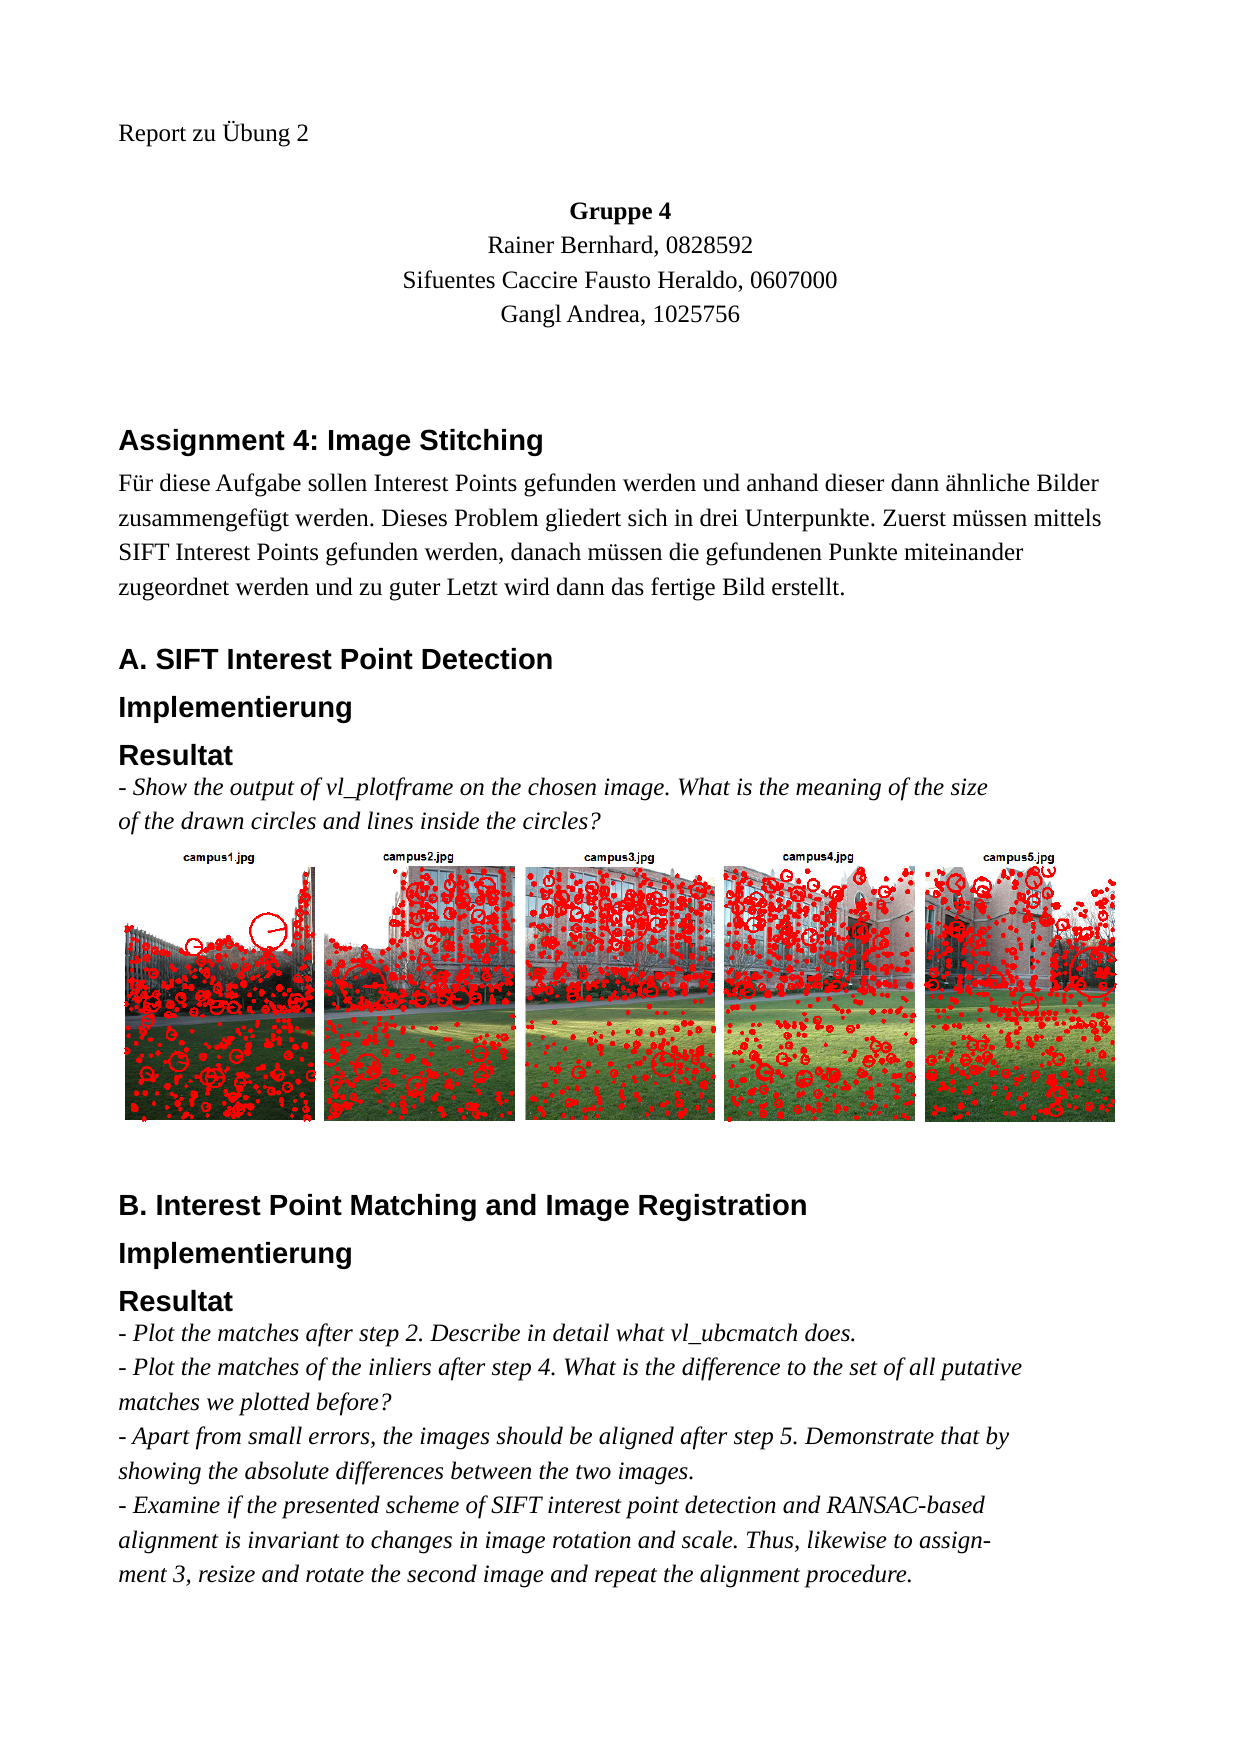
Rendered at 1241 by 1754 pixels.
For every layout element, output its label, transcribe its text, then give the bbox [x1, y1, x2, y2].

subtitle Assignment 4: Image Stitching [118, 422, 1122, 456]
text - Examine if the presented scheme of SIFT interest point detection and RANSAC-based [118, 1490, 1122, 1519]
subtitle Resultat [118, 1284, 1122, 1318]
text showing the absolute differences between the two images. [118, 1456, 1122, 1485]
text - Plot the matches of the inliers after step 4. What is the difference to the set of all putative [118, 1352, 1122, 1381]
text ment 3, resize and rotate the second image and repeat the alignment procedure. [118, 1559, 1122, 1588]
text - Apart from small errors, the images should be aligned after step 5. Demonstrate that by [118, 1421, 1122, 1450]
subtitle B. Interest Point Matching and Image Registration [118, 1188, 1122, 1222]
subtitle Resultat [118, 738, 1122, 772]
subtitle Implementierung [118, 1236, 1122, 1270]
text alignment is invariant to changes in image rotation and scale. Thus, likewise to assign- [118, 1525, 1122, 1554]
subtitle Implementierung [118, 690, 1122, 723]
text of the drawn circles and lines inside the circles? [118, 806, 1122, 835]
text matches we plotted before? [118, 1387, 1122, 1416]
picture [118, 840, 1123, 1128]
text Für diese Aufgabe sollen Interest Points gefunden werden und anhand dieser dann ähnliche Bilder zusammengefügt werden. Dieses Problem gliedert sich in drei Unterpunkte. Zuerst müssen mittels SIFT Interest Points gefunden werden, danach müssen die gefundenen Punkte miteinander zugeordnet werden und zu guter Letzt wird dann das fertige Bild erstellt. [118, 468, 1122, 601]
text Report zu Übung 2 [118, 118, 1122, 147]
subtitle A. SIFT Interest Point Detection [118, 642, 1122, 675]
text - Plot the matches after step 2. Describe in detail what vl_ubcmatch does. [118, 1318, 1122, 1347]
text Gruppe 4 Rainer Bernhard, 0828592 Sifuentes Caccire Fausto Heraldo, 0607000 Gangl Andrea, 1025756 [118, 196, 1122, 328]
text - Show the output of vl_plotframe on the chosen image. What is the meaning of the size [118, 772, 1122, 800]
